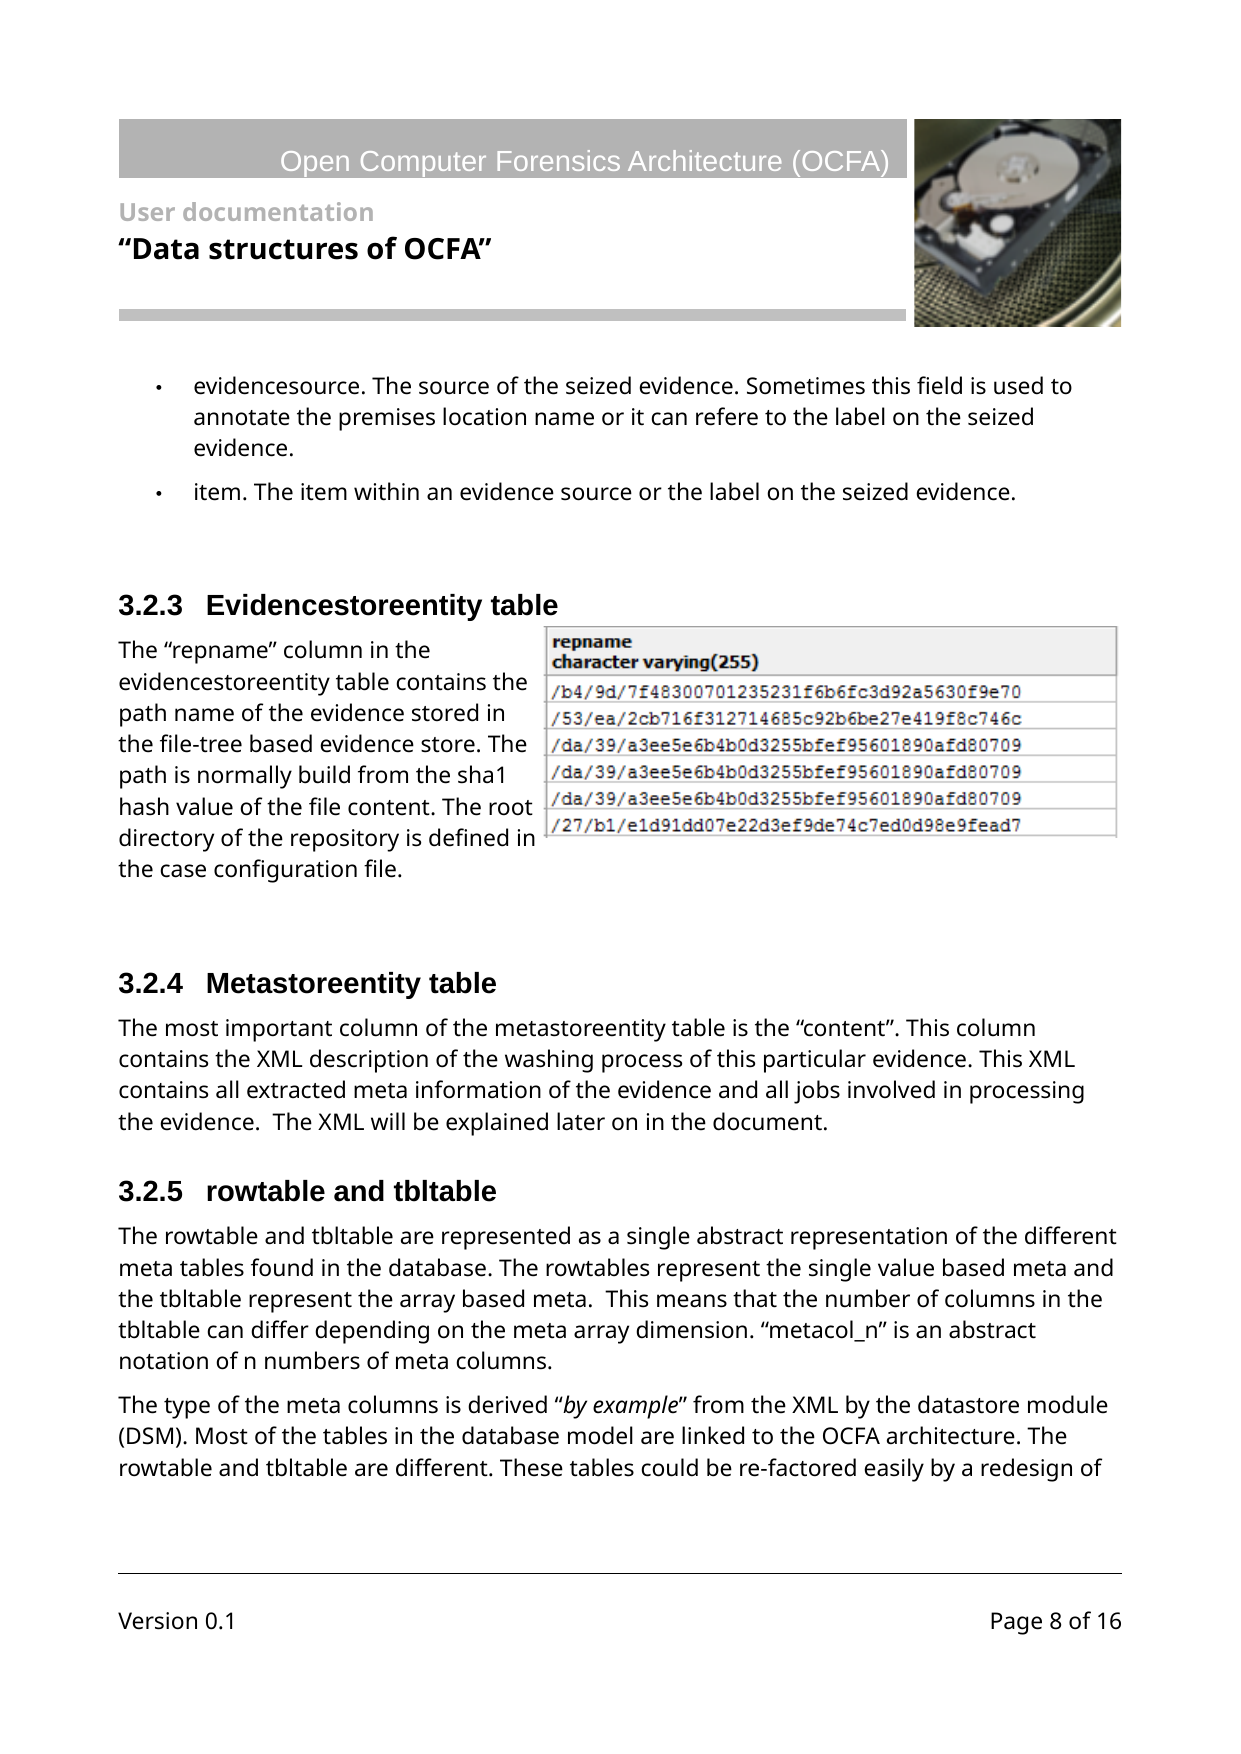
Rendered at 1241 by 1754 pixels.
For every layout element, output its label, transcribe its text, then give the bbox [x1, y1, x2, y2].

list item. The item within an evidence source or the label on the seized evidence. [156, 476, 1122, 507]
list evidencesource. The source of the seized evidence. Sometimes this field is used to annotate the premises location name or it can refere to the label on the seized evidence. [156, 370, 1122, 463]
text The most important column of the metastoreentity table is the “content”. This column contains the XML description of the washing process of this particular evidence. This XML contains all extracted meta information of the evidence and all jobs involved in processing the evidence. The XML will be explained later on in the document. [118, 1012, 1122, 1137]
subtitle rowtable and tbltable [118, 1174, 1122, 1208]
picture [914, 119, 1122, 327]
subtitle Evidencestoreentity table [118, 588, 1122, 622]
text The type of the meta columns is derived “by example” from the XML by the datastore module (DSM). Most of the tables in the database model are linked to the OCFA architecture. The rowtable and tbltable are different. These tables could be re-factored easily by a redesign of [118, 1389, 1122, 1483]
picture [543, 626, 1119, 838]
subtitle Metastoreentity table [118, 966, 1122, 999]
text The “repname” column in the evidencestoreentity table contains the path name of the evidence stored in the file-tree based evidence store. The path is normally build from the sha1 hash value of the file content. The root directory of the repository is defined in the case configuration file. [118, 634, 1122, 884]
text The rowtable and tbltable are represented as a single abstract representation of the different meta tables found in the database. The rowtables represent the single value based meta and the tbltable represent the array based meta. This means that the number of columns in the tbltable can differ depending on the meta array dimension. “metacol_n” is an abstract notation of n numbers of meta columns. [118, 1220, 1122, 1377]
